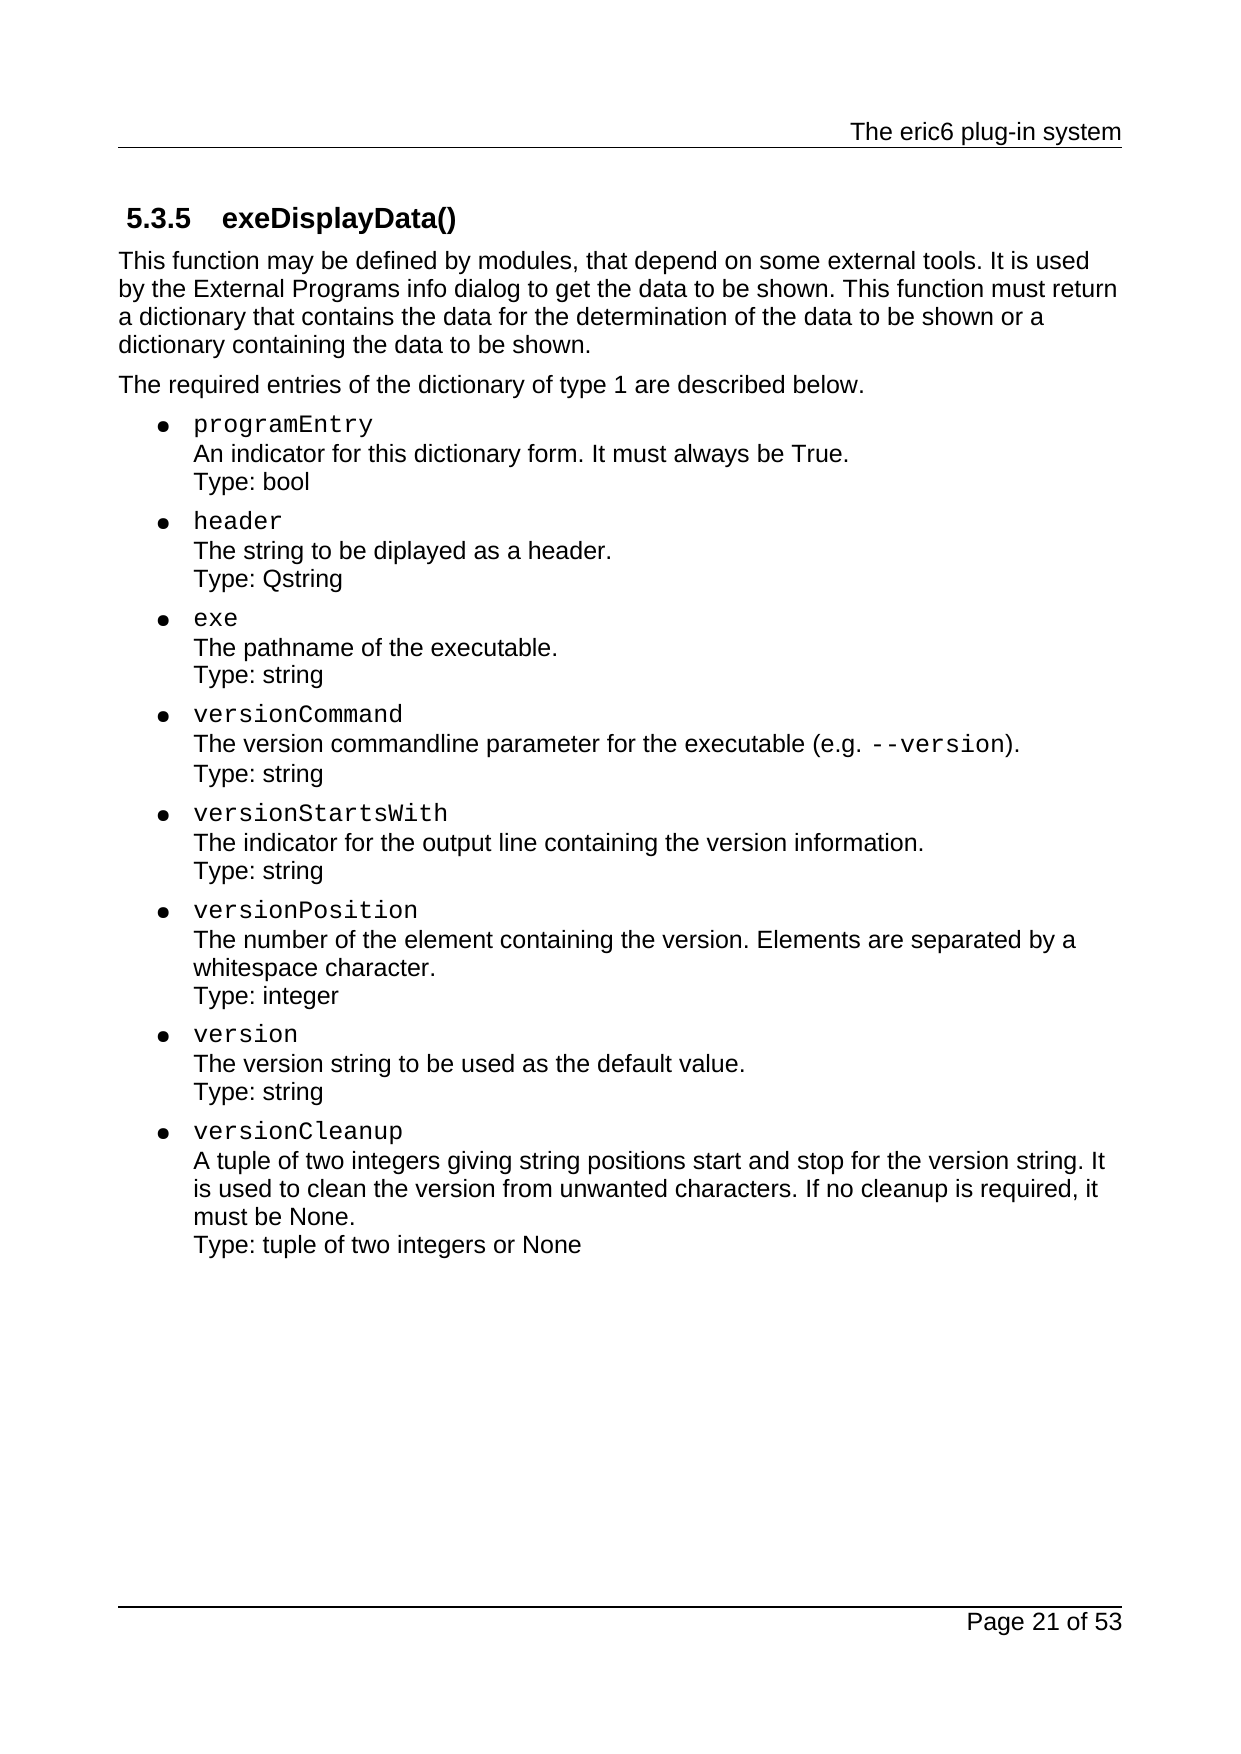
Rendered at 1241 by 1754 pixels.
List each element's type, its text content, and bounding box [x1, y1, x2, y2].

text This function may be defined by modules, that depend on some external tools. It is used by the External Programs info dialog to get the data to be shown. This function must return a dictionary that contains the data for the determination of the data to be shown or a dictionary containing the data to be shown. [118, 247, 1122, 359]
text The required entries of the dictionary of type 1 are described below. [118, 371, 1122, 399]
list versionCommand The version commandline parameter for the executable (e.g. --version). Type: string [156, 702, 1122, 788]
list programEntry An indicator for this dictionary form. It must always be True. Type: bool [156, 412, 1122, 496]
list exe The pathname of the executable. Type: string [156, 605, 1122, 689]
list header The string to be diplayed as a header. Type: Qstring [156, 508, 1122, 593]
list versionPosition The number of the element containing the version. Elements are separated by a whitespace character. Type: integer [156, 897, 1122, 1009]
list versionCleanup A tuple of two integers giving string positions start and stop for the version string. It is used to clean the version from unwanted characters. If no cleanup is required, it must be None. Type: tuple of two integers or None [156, 1118, 1122, 1258]
subtitle exeDisplayData() [118, 202, 1122, 235]
list versionStartsWith The indicator for the output line containing the version information. Type: string [156, 801, 1122, 885]
list version The version string to be used as the default value. Type: string [156, 1022, 1122, 1106]
